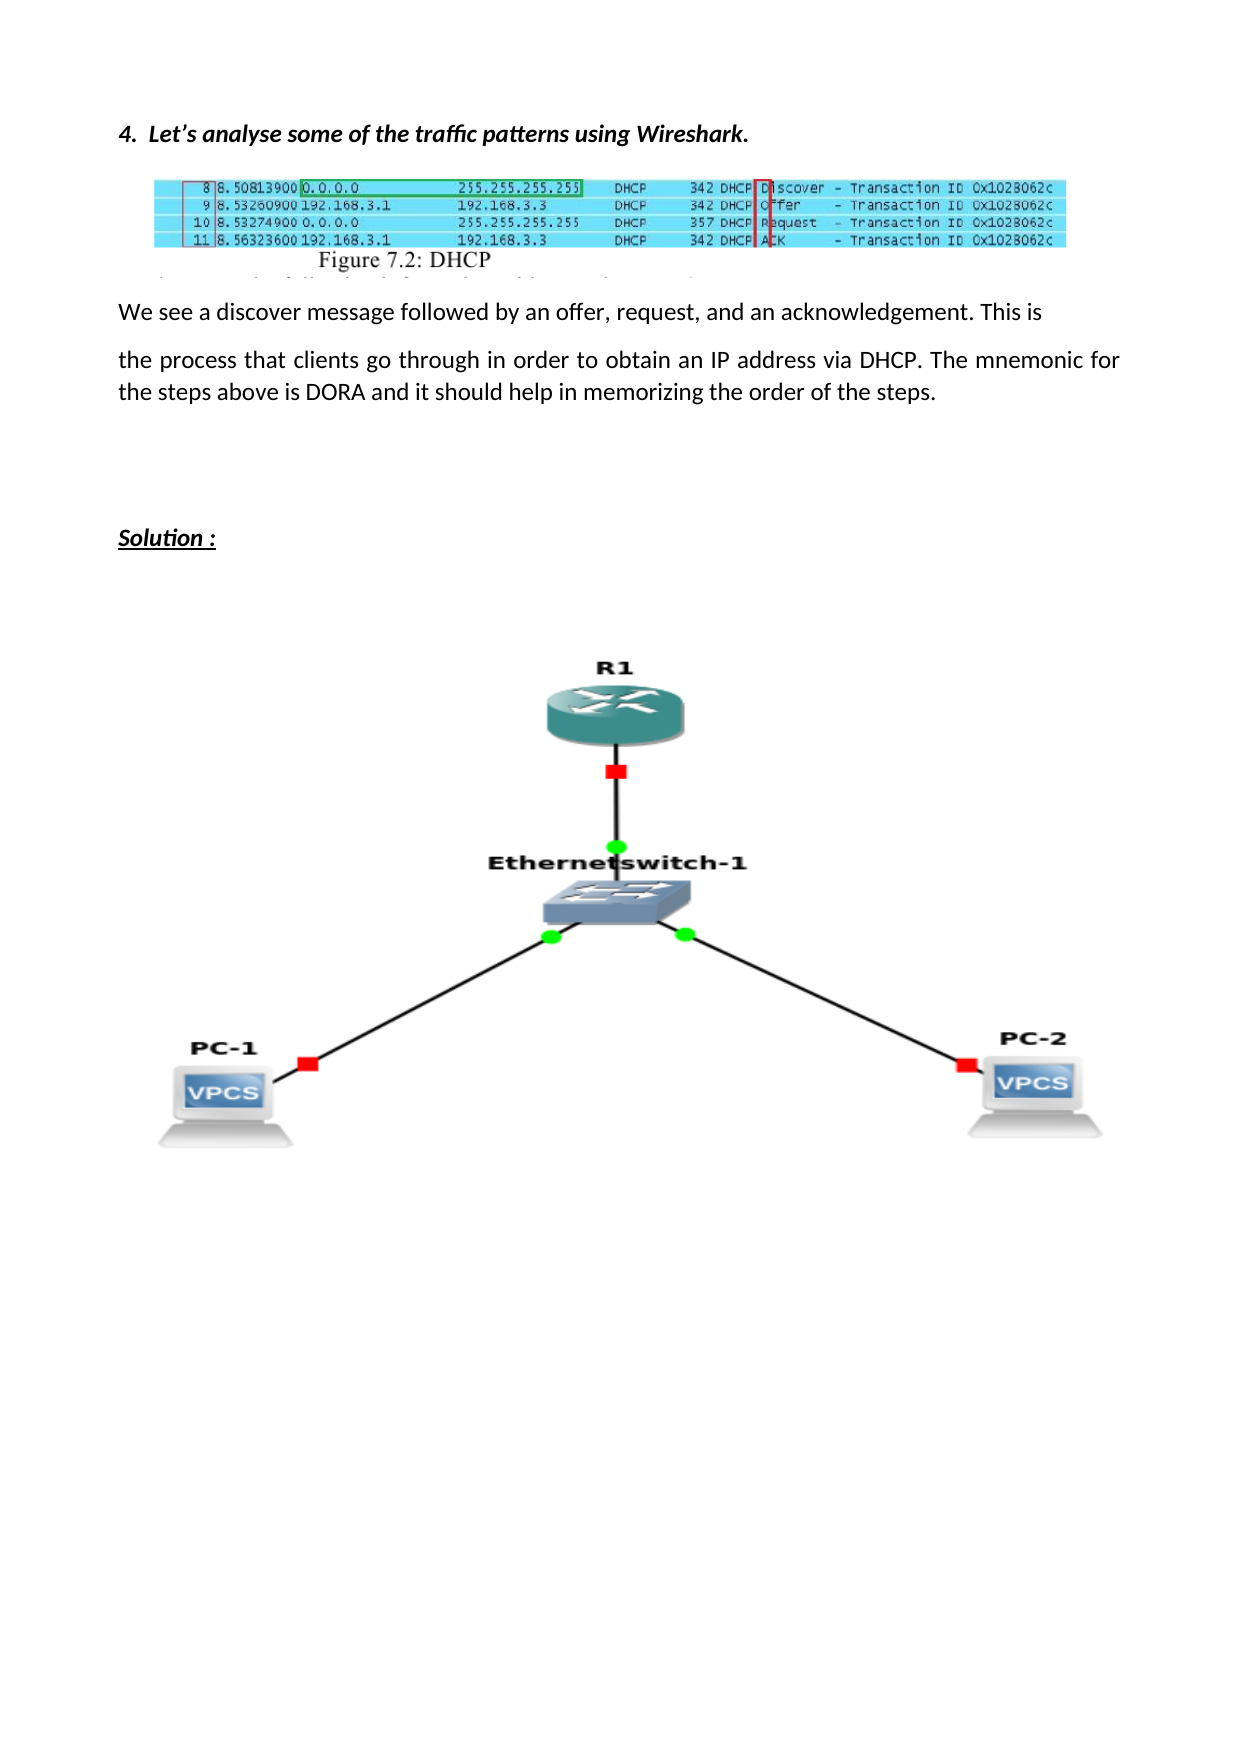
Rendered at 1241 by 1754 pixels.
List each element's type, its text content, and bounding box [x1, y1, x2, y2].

picture [117, 623, 1145, 1176]
picture [137, 166, 1078, 278]
text Solution : [118, 522, 1122, 553]
text We see a discover message followed by an offer, request, and an acknowledgement. This is [118, 296, 1122, 326]
text 4. Let’s analyse some of the traffic patterns using Wireshark. [118, 118, 1122, 149]
text the process that clients go through in order to obtain an IP address via DHCP. The mnemonic for the steps above is DORA and it should help in memorizing the order of the steps. [118, 344, 1122, 407]
